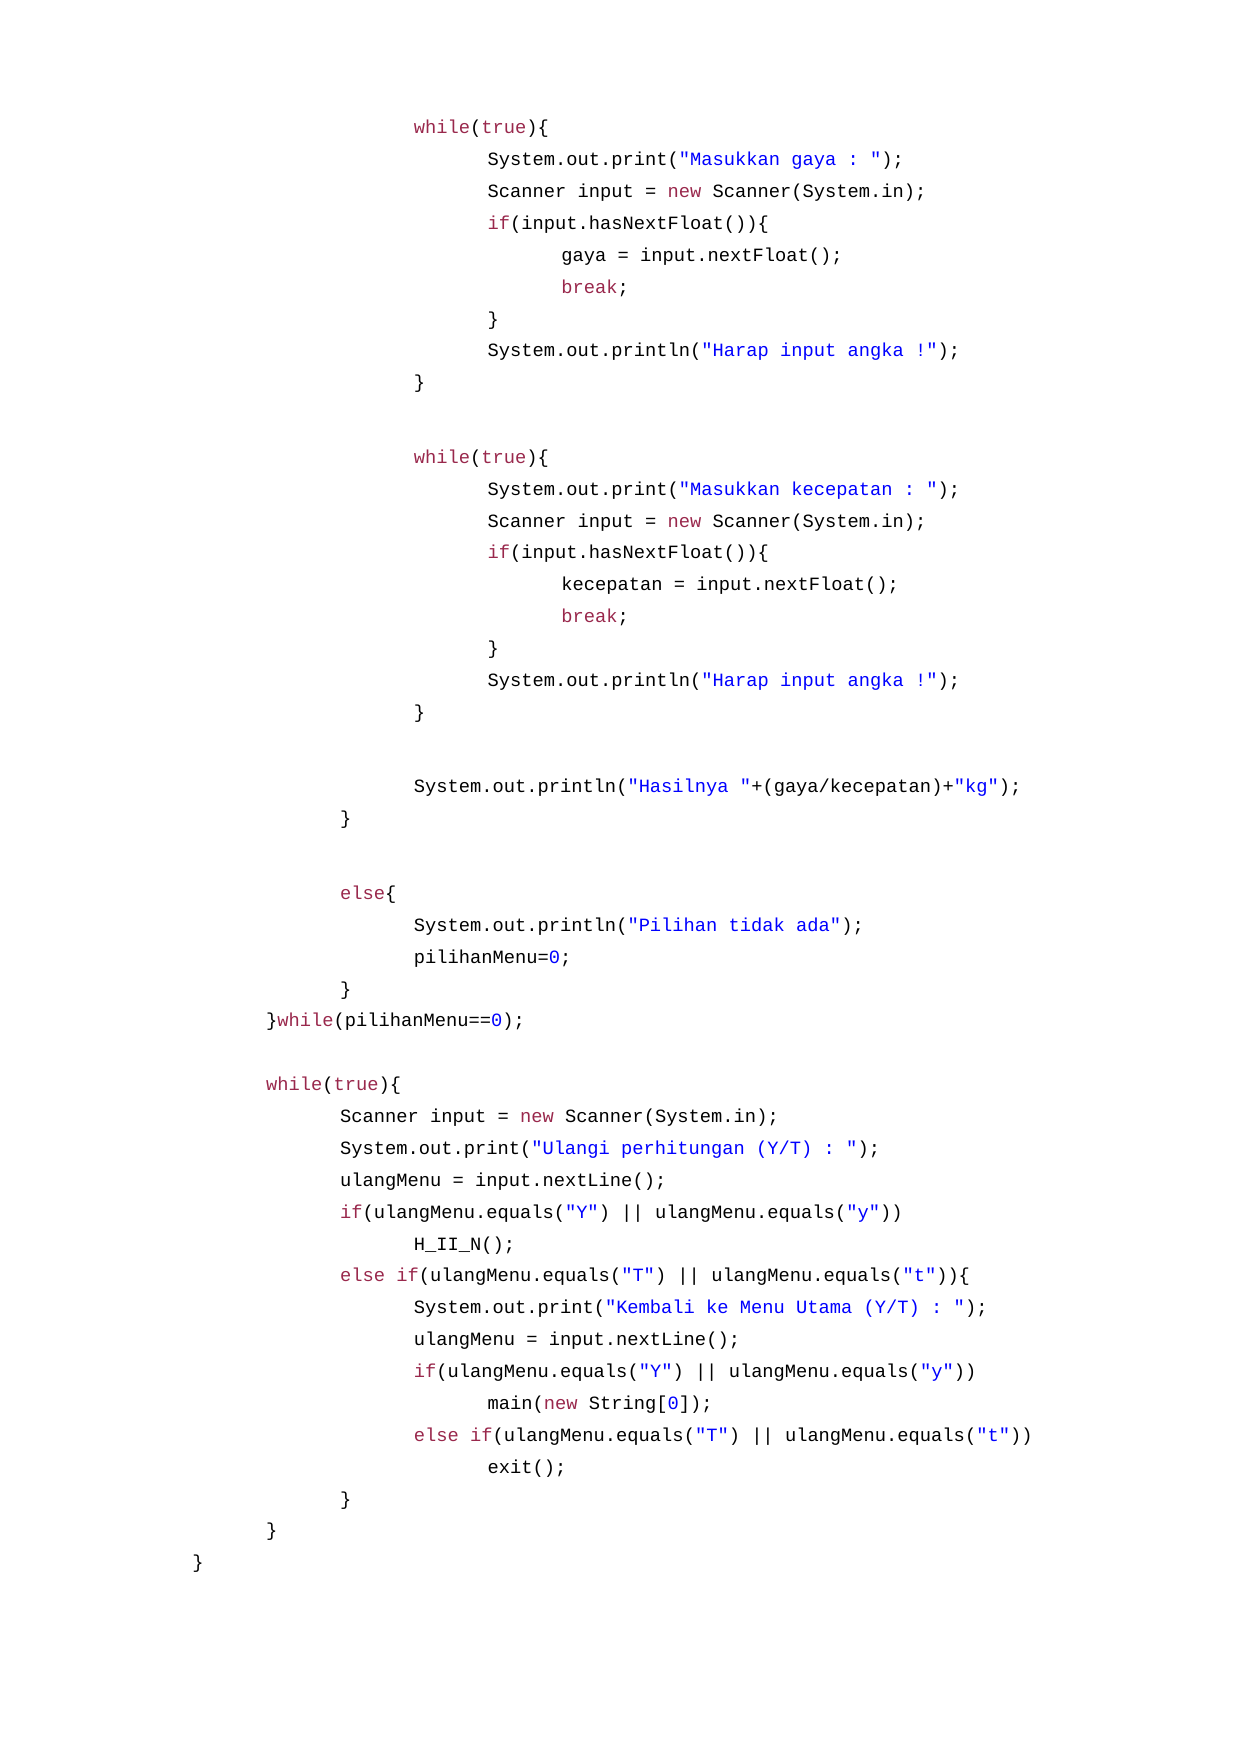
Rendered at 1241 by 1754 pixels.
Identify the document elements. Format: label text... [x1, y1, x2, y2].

text Scanner input = new Scanner(System.in); [118, 182, 1122, 203]
text pilihanMenu=0; [118, 947, 1122, 969]
text } [118, 703, 1122, 724]
text } [118, 1489, 1122, 1511]
text while(true){ [118, 1075, 1122, 1096]
text if(input.hasNextFloat()){ [118, 543, 1122, 564]
text } [118, 1521, 1122, 1542]
text System.out.println("Hasilnya "+(gaya/kecepatan)+"kg"); [118, 777, 1122, 798]
text break; [118, 607, 1122, 628]
text if(ulangMenu.equals("Y") || ulangMenu.equals("y")) [118, 1362, 1122, 1383]
text } [118, 373, 1122, 394]
text H_II_N(); [118, 1234, 1122, 1256]
text System.out.println("Pilihan tidak ada"); [118, 916, 1122, 937]
text if(input.hasNextFloat()){ [118, 214, 1122, 235]
text break; [118, 277, 1122, 299]
text } [118, 309, 1122, 331]
text gaya = input.nextFloat(); [118, 246, 1122, 267]
text } [118, 639, 1122, 660]
text while(true){ [118, 118, 1122, 139]
text System.out.print("Masukkan kecepatan : "); [118, 479, 1122, 501]
text main(new String[0]); [118, 1394, 1122, 1415]
text } [118, 979, 1122, 1001]
text if(ulangMenu.equals("Y") || ulangMenu.equals("y")) [118, 1202, 1122, 1224]
text }while(pilihanMenu==0); [118, 1011, 1122, 1032]
text else{ [118, 884, 1122, 905]
text else if(ulangMenu.equals("T") || ulangMenu.equals("t")) [118, 1426, 1122, 1447]
text } [118, 1553, 1122, 1574]
text System.out.print("Masukkan gaya : "); [118, 150, 1122, 171]
text else if(ulangMenu.equals("T") || ulangMenu.equals("t")){ [118, 1266, 1122, 1287]
text ulangMenu = input.nextLine(); [118, 1171, 1122, 1192]
text while(true){ [118, 448, 1122, 469]
text ulangMenu = input.nextLine(); [118, 1330, 1122, 1351]
text Scanner input = new Scanner(System.in); [118, 511, 1122, 533]
text kecepatan = input.nextFloat(); [118, 575, 1122, 596]
text System.out.println("Harap input angka !"); [118, 341, 1122, 362]
text System.out.print("Ulangi perhitungan (Y/T) : "); [118, 1139, 1122, 1160]
text System.out.print("Kembali ke Menu Utama (Y/T) : "); [118, 1298, 1122, 1319]
text System.out.println("Harap input angka !"); [118, 671, 1122, 692]
text } [118, 809, 1122, 830]
text Scanner input = new Scanner(System.in); [118, 1107, 1122, 1128]
text exit(); [118, 1457, 1122, 1479]
